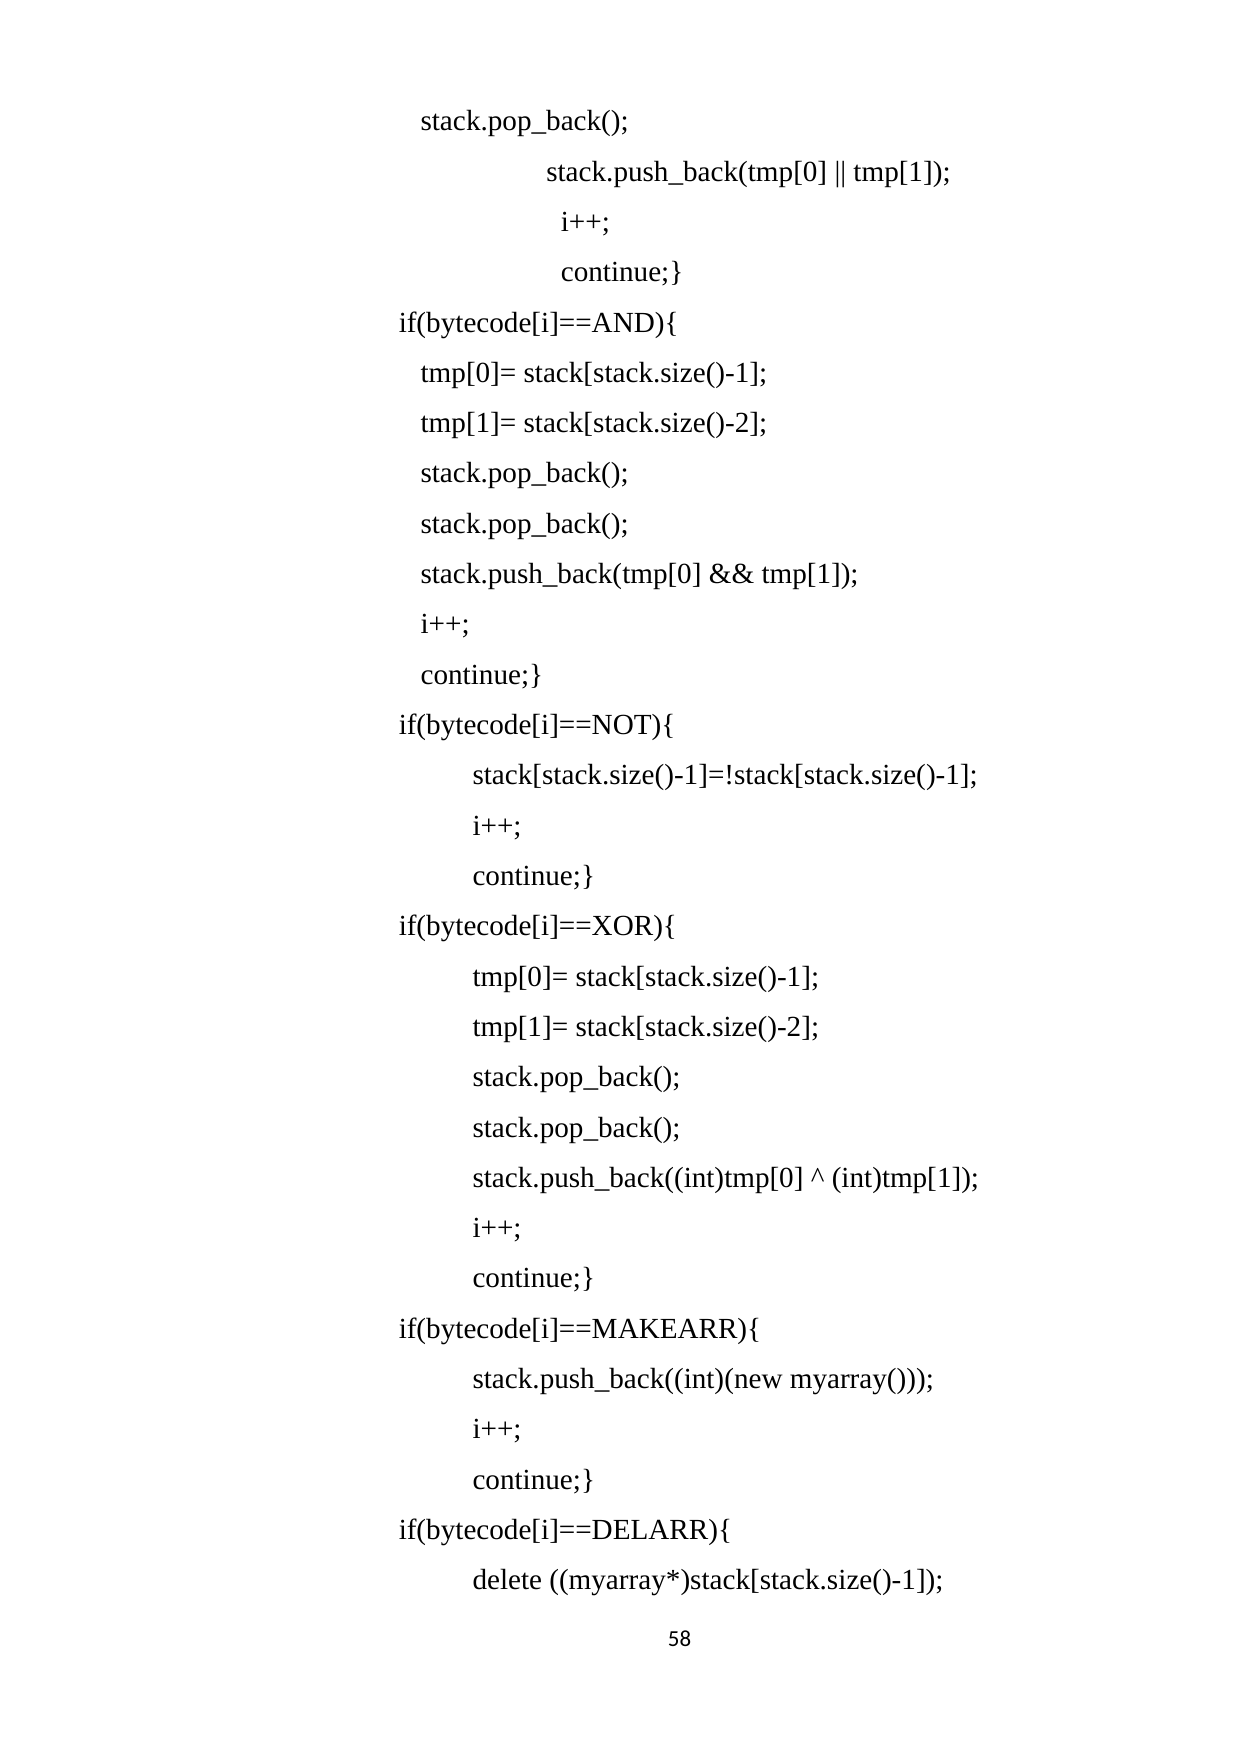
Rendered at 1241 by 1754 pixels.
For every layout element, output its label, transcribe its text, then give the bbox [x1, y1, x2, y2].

subtitle stack.push_back(tmp[0] && tmp[1]); [177, 556, 1181, 590]
subtitle tmp[1]= stack[stack.size()-2]; [177, 405, 1181, 439]
subtitle tmp[1]= stack[stack.size()-2]; [177, 1009, 1181, 1043]
subtitle i++; [177, 1412, 1181, 1445]
subtitle stack.pop_back(); [177, 506, 1181, 539]
subtitle stack[stack.size()-1]=!stack[stack.size()-1]; [177, 757, 1181, 791]
subtitle if(bytecode[i]==NOT){ [177, 707, 1181, 741]
subtitle stack.pop_back(); [177, 1110, 1181, 1143]
subtitle if(bytecode[i]==XOR){ [177, 908, 1181, 942]
subtitle stack.push_back((int)(new myarray())); [177, 1361, 1181, 1395]
subtitle i++; [177, 607, 1181, 640]
subtitle stack.push_back(tmp[0] || tmp[1]); [177, 154, 1181, 187]
subtitle i++; [177, 808, 1181, 841]
subtitle stack.pop_back(); [177, 1059, 1181, 1093]
subtitle i++; [177, 1210, 1181, 1244]
subtitle i++; [177, 204, 1181, 238]
subtitle continue;} [177, 254, 1181, 288]
subtitle continue;} [177, 1261, 1181, 1294]
subtitle continue;} [177, 858, 1181, 892]
subtitle if(bytecode[i]==MAKEARR){ [177, 1311, 1181, 1344]
subtitle stack.pop_back(); [177, 456, 1181, 489]
subtitle if(bytecode[i]==DELARR){ [177, 1512, 1181, 1546]
subtitle stack.push_back((int)tmp[0] ^ (int)tmp[1]); [177, 1160, 1181, 1193]
subtitle if(bytecode[i]==AND){ [177, 305, 1181, 338]
subtitle tmp[0]= stack[stack.size()-1]; [177, 355, 1181, 388]
subtitle tmp[0]= stack[stack.size()-1]; [177, 959, 1181, 992]
subtitle delete ((myarray*)stack[stack.size()-1]); [177, 1562, 1181, 1596]
subtitle continue;} [177, 657, 1181, 690]
subtitle stack.pop_back(); [177, 103, 1181, 137]
subtitle continue;} [177, 1462, 1181, 1495]
